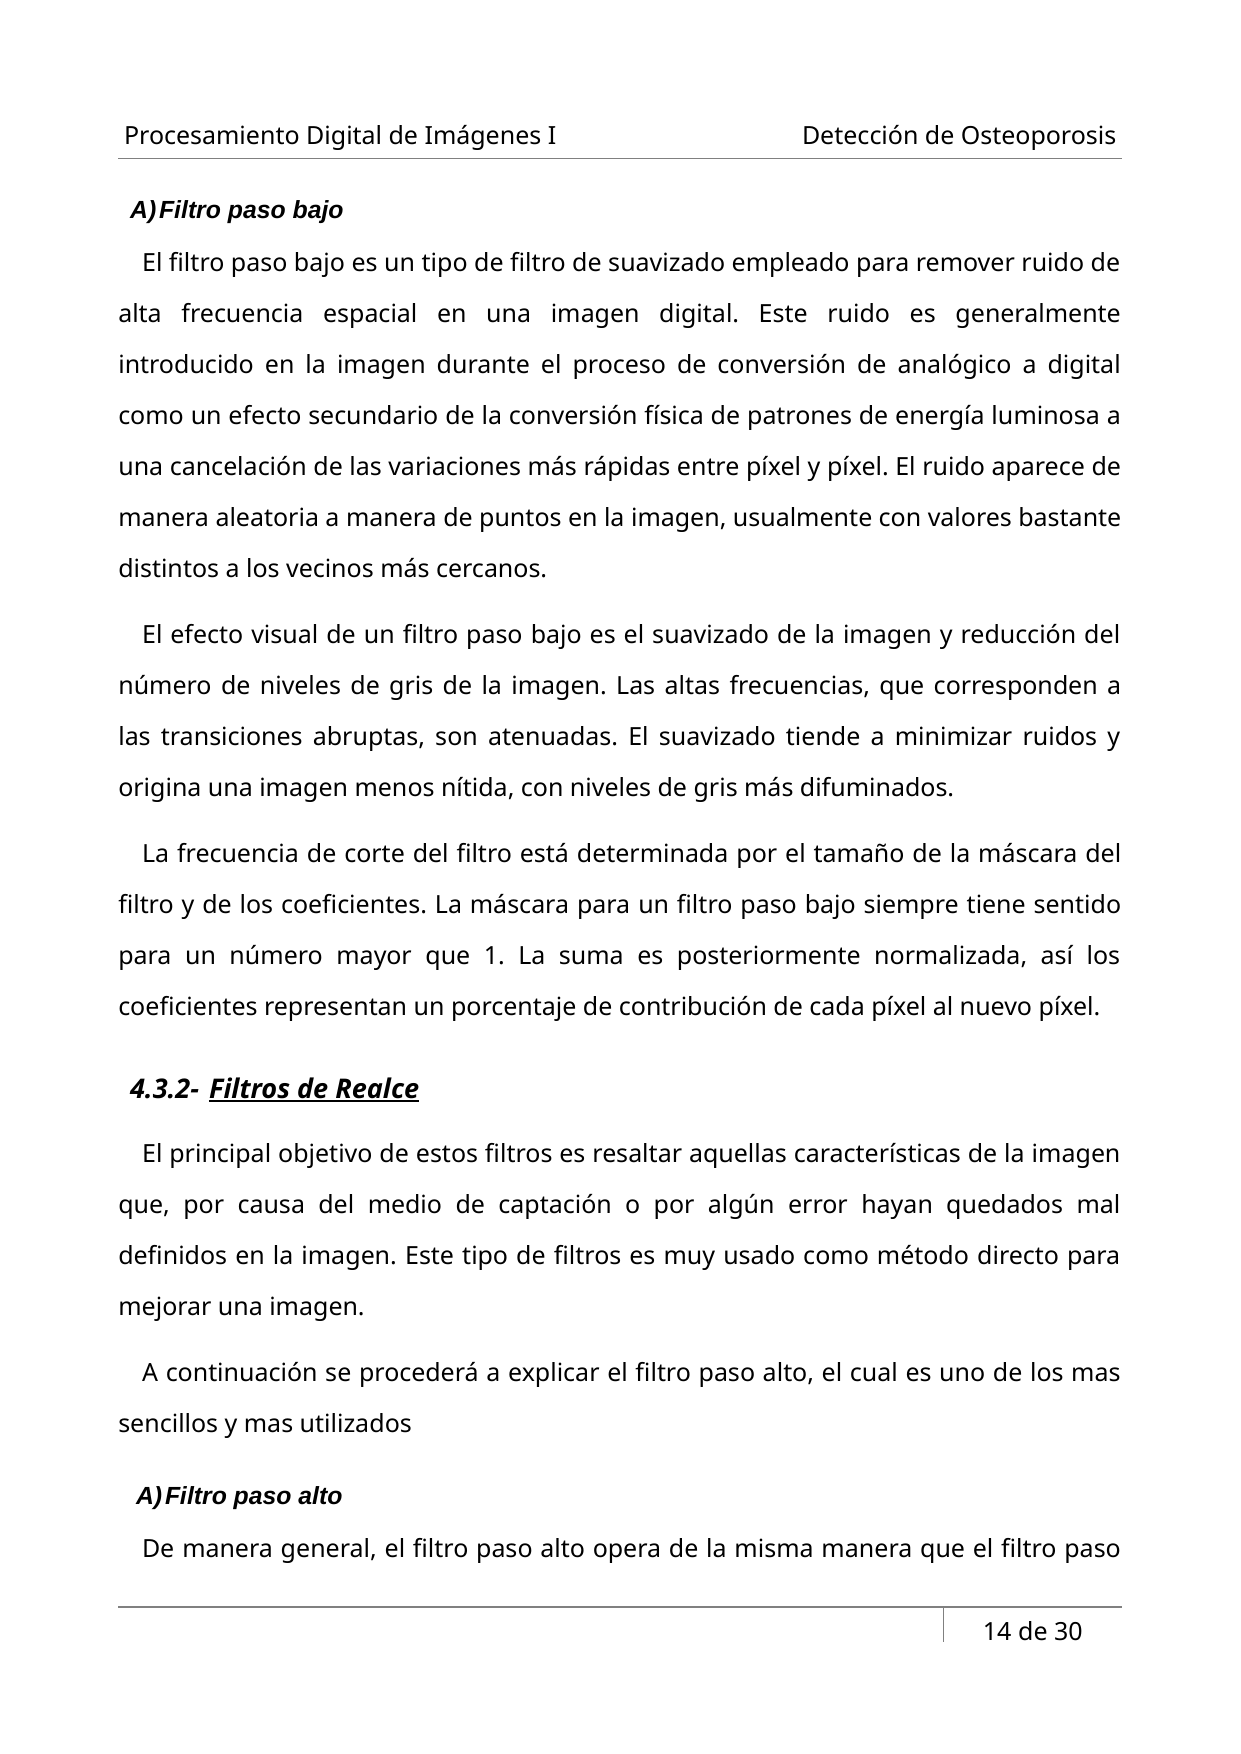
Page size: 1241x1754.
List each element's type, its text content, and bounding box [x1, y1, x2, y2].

text El principal objetivo de estos filtros es resaltar aquellas características de la imagen que, por causa del medio de captación o por algún error hayan quedados mal definidos en la imagen. Este tipo de filtros es muy usado como método directo para mejorar una imagen. [118, 1136, 1122, 1323]
subtitle Filtro paso bajo [127, 195, 1122, 223]
text El filtro paso bajo es un tipo de filtro de suavizado empleado para remover ruido de alta frecuencia espacial en una imagen digital. Este ruido es generalmente introducido en la imagen durante el proceso de conversión de analógico a digital como un efecto secundario de la conversión física de patrones de energía luminosa a una cancelación de las variaciones más rápidas entre píxel y píxel. El ruido aparece de manera aleatoria a manera de puntos en la imagen, usualmente con valores bastante distintos a los vecinos más cercanos. [118, 245, 1122, 585]
subtitle Filtros de Realce [130, 1069, 1110, 1106]
subtitle Filtro paso alto [133, 1481, 1122, 1510]
text La frecuencia de corte del filtro está determinada por el tamaño de la máscara del filtro y de los coeficientes. La máscara para un filtro paso bajo siempre tiene sentido para un número mayor que 1. La suma es posteriormente normalizada, así los coeficientes representan un porcentaje de contribución de cada píxel al nuevo píxel. [118, 836, 1122, 1023]
text De manera general, el filtro paso alto opera de la misma manera que el filtro paso [118, 1531, 1122, 1565]
text A continuación se procederá a explicar el filtro paso alto, el cual es uno de los mas sencillos y mas utilizados [118, 1354, 1122, 1439]
text El efecto visual de un filtro paso bajo es el suavizado de la imagen y reducción del número de niveles de gris de la imagen. Las altas frecuencias, que corresponden a las transiciones abruptas, son atenuadas. El suavizado tiende a minimizar ruidos y origina una imagen menos nítida, con niveles de gris más difuminados. [118, 617, 1122, 804]
